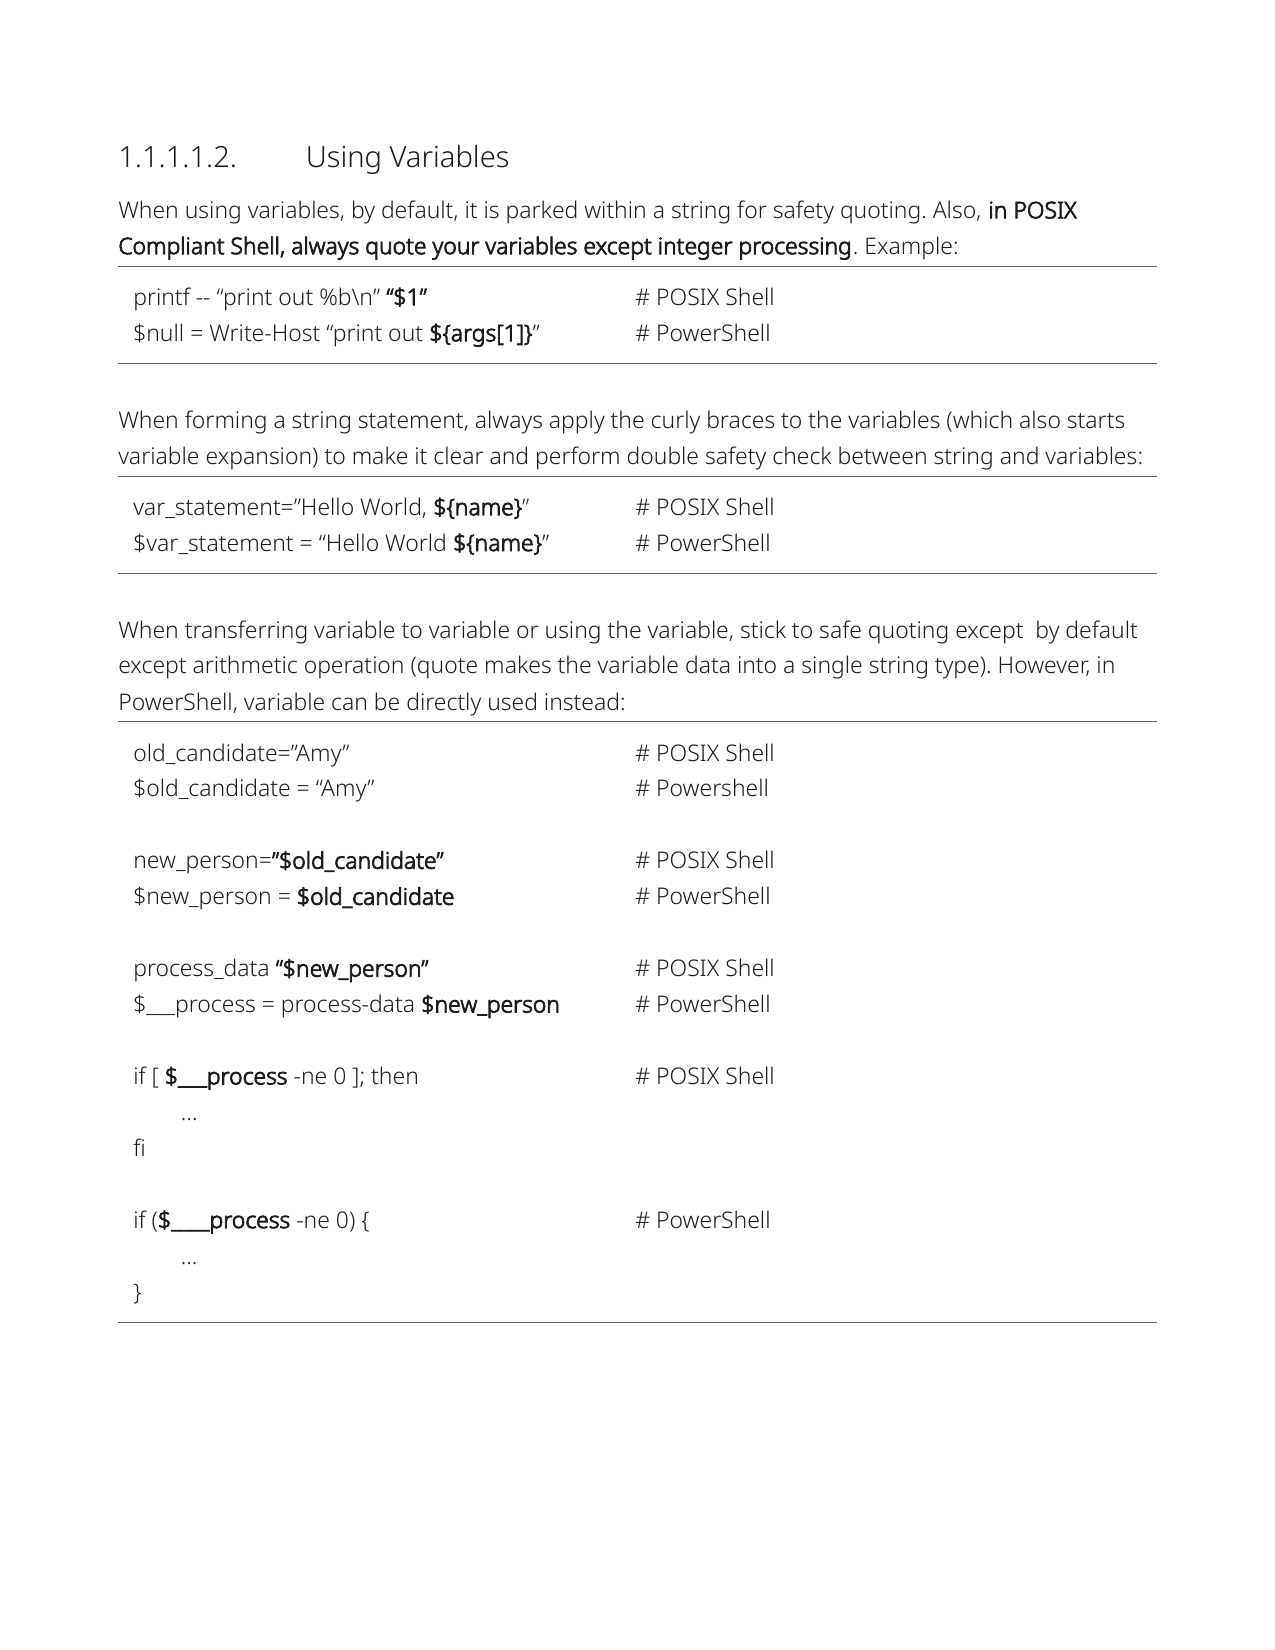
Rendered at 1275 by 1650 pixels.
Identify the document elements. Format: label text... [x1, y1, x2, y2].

text new_person=”$old_candidate” # POSIX Shell [118, 829, 1157, 865]
text var_statement=”Hello World, ${name}” # POSIX Shell [118, 477, 1157, 511]
text $null = Write-Host “print out ${args[1]}” # PowerShell [118, 302, 1157, 363]
text … [118, 1081, 1157, 1117]
text fi [118, 1117, 1157, 1163]
text printf -- “print out %b\n” “$1” # POSIX Shell [118, 267, 1157, 302]
text $var_statement = “Hello World ${name}” # PowerShell [118, 511, 1157, 573]
text $old_candidate = “Amy” # Powershell [118, 757, 1157, 804]
text if ($____process -ne 0) { # PowerShell [118, 1188, 1157, 1224]
text } [118, 1260, 1157, 1322]
text old_candidate=”Amy” # POSIX Shell [118, 722, 1157, 757]
subtitle Using Variables [118, 136, 1157, 176]
text process_data “$new_person” # POSIX Shell [118, 937, 1157, 973]
text ... [118, 1224, 1157, 1260]
text When transferring variable to variable or using the variable, stick to safe quoting except by default except arithmetic operation (quote makes the variable data into a single string type). However, in PowerShell, variable can be directly used instead: [118, 613, 1157, 717]
text $new_person = $old_candidate # PowerShell [118, 865, 1157, 911]
text When forming a string statement, always apply the curly braces to the variables (which also starts variable expansion) to make it clear and perform double safety check between string and variables: [118, 404, 1157, 471]
text $___process = process-data $new_person # PowerShell [118, 973, 1157, 1019]
text if [ $___process -ne 0 ]; then # POSIX Shell [118, 1045, 1157, 1081]
text When using variables, by default, it is parked within a string for safety quoting. Also, in POSIX Compliant Shell, always quote your variables except integer processing. Example: [118, 194, 1157, 261]
